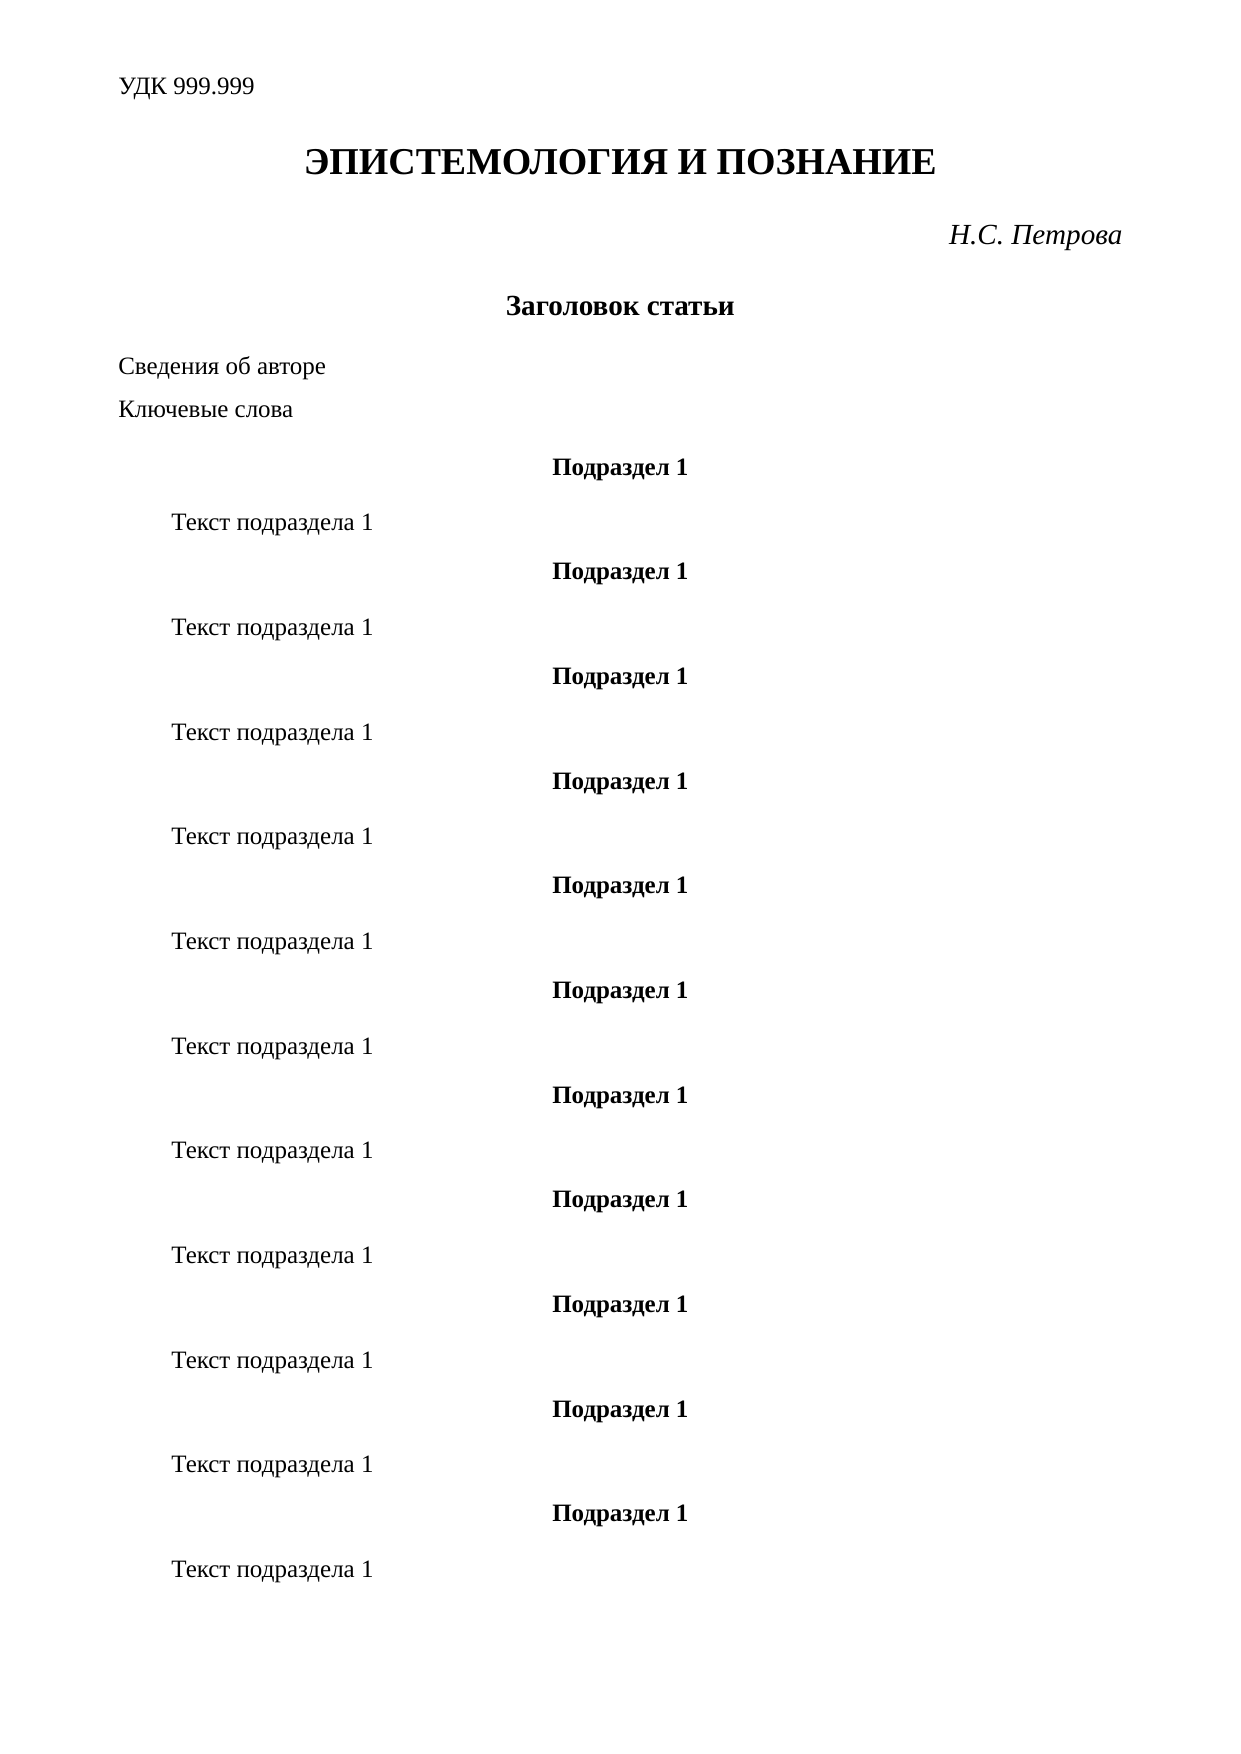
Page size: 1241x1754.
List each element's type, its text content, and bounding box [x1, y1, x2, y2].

subtitle Подраздел 1 [118, 1289, 1122, 1318]
subtitle Подраздел 1 [118, 975, 1122, 1004]
text Текст подраздела 1 [118, 1240, 1122, 1269]
subtitle Подраздел 1 [118, 870, 1122, 899]
text Н.С. Петрова [118, 217, 1122, 250]
text Сведения об авторе [118, 351, 1122, 379]
text Текст подраздела 1 [118, 1554, 1122, 1583]
text Текст подраздела 1 [118, 1449, 1122, 1478]
subtitle Подраздел 1 [118, 452, 1122, 480]
subtitle Подраздел 1 [118, 1080, 1122, 1108]
text Текст подраздела 1 [118, 717, 1122, 745]
text Текст подраздела 1 [118, 507, 1122, 536]
subtitle Подраздел 1 [118, 766, 1122, 794]
text Текст подраздела 1 [118, 926, 1122, 955]
subtitle ЭПИСТЕМОЛОГИЯ И ПОЗНАНИЕ [118, 139, 1122, 183]
text Текст подраздела 1 [118, 612, 1122, 641]
text Текст подраздела 1 [118, 1345, 1122, 1373]
subtitle Подраздел 1 [118, 1394, 1122, 1423]
subtitle Заголовок статьи [118, 288, 1122, 322]
text Текст подраздела 1 [118, 1031, 1122, 1059]
text УДК 999.999 [118, 71, 1122, 99]
text Текст подраздела 1 [118, 821, 1122, 850]
subtitle Подраздел 1 [118, 1184, 1122, 1213]
subtitle Подраздел 1 [118, 661, 1122, 690]
text Текст подраздела 1 [118, 1135, 1122, 1164]
subtitle Подраздел 1 [118, 556, 1122, 585]
subtitle Подраздел 1 [118, 1498, 1122, 1527]
text Ключевые слова [118, 394, 1122, 423]
